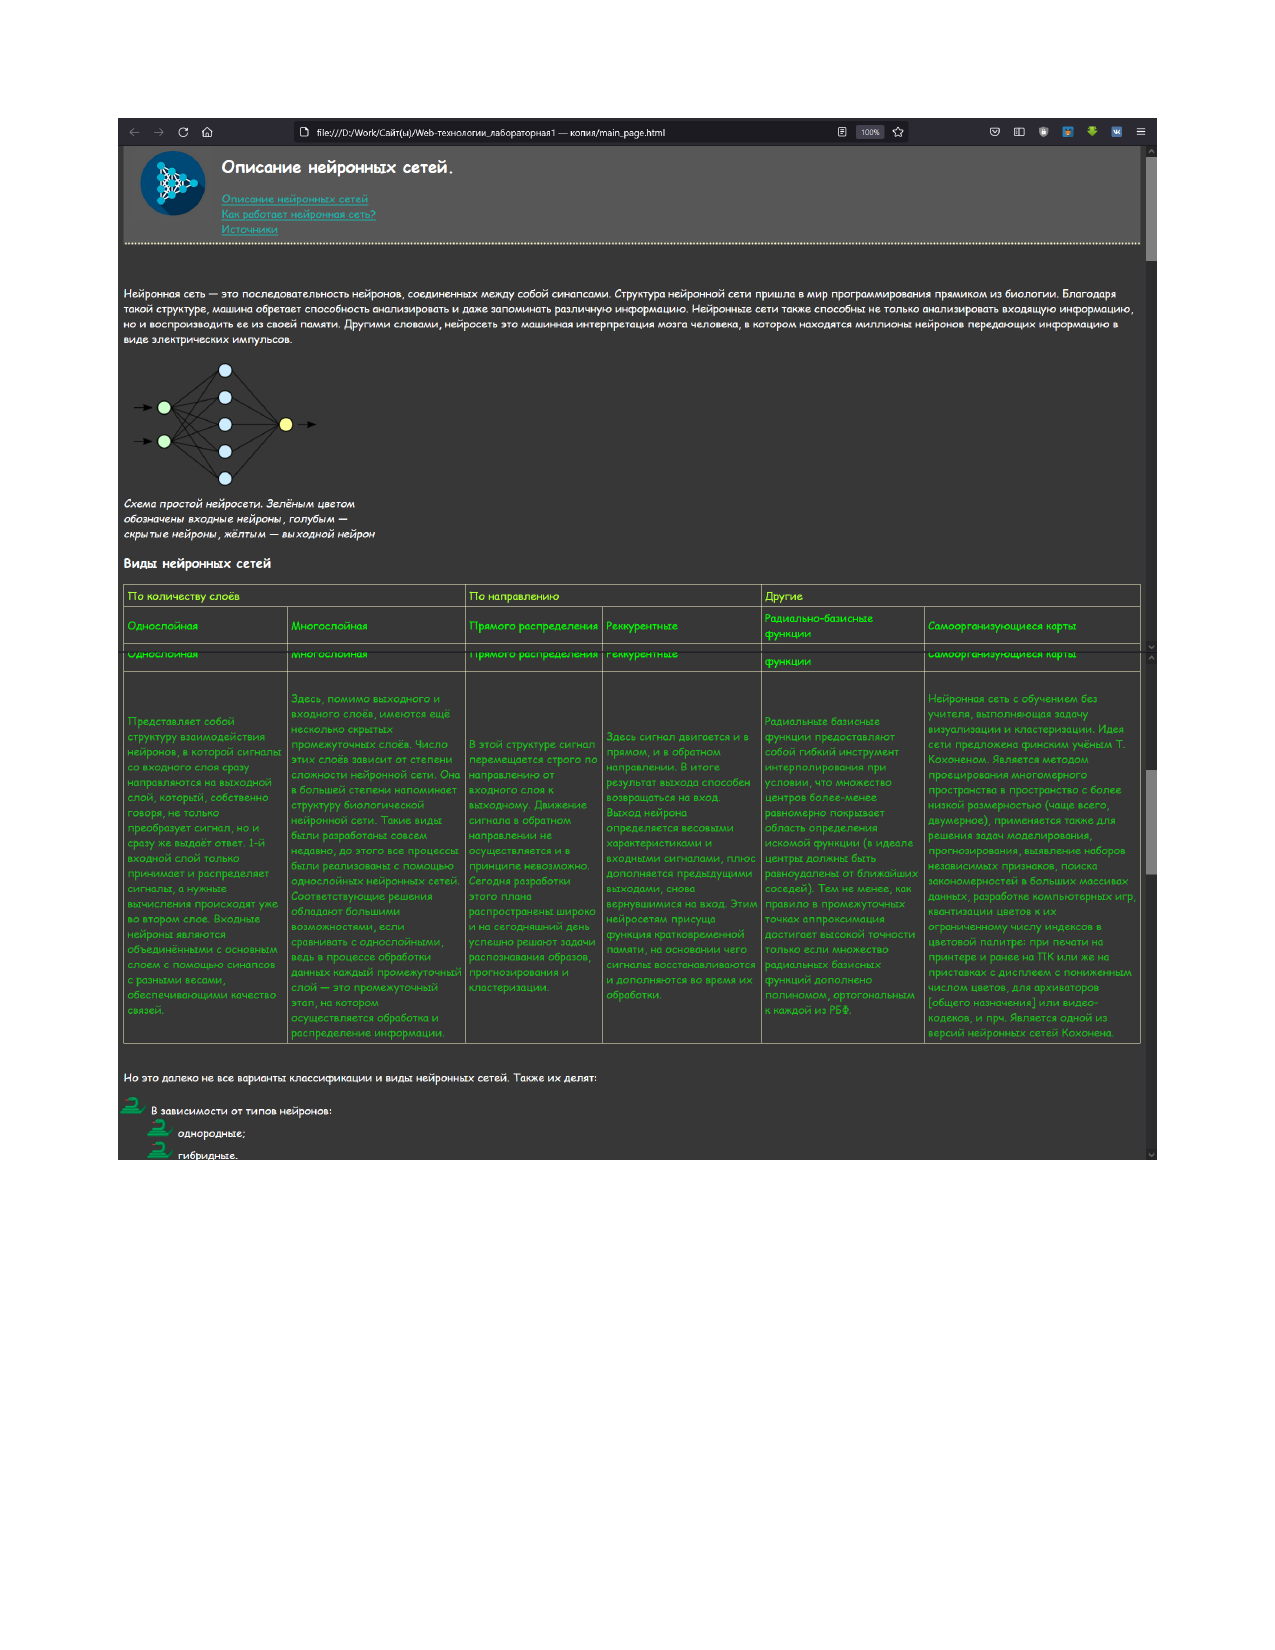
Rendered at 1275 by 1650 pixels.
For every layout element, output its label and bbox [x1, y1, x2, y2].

picture [118, 118, 1157, 1160]
